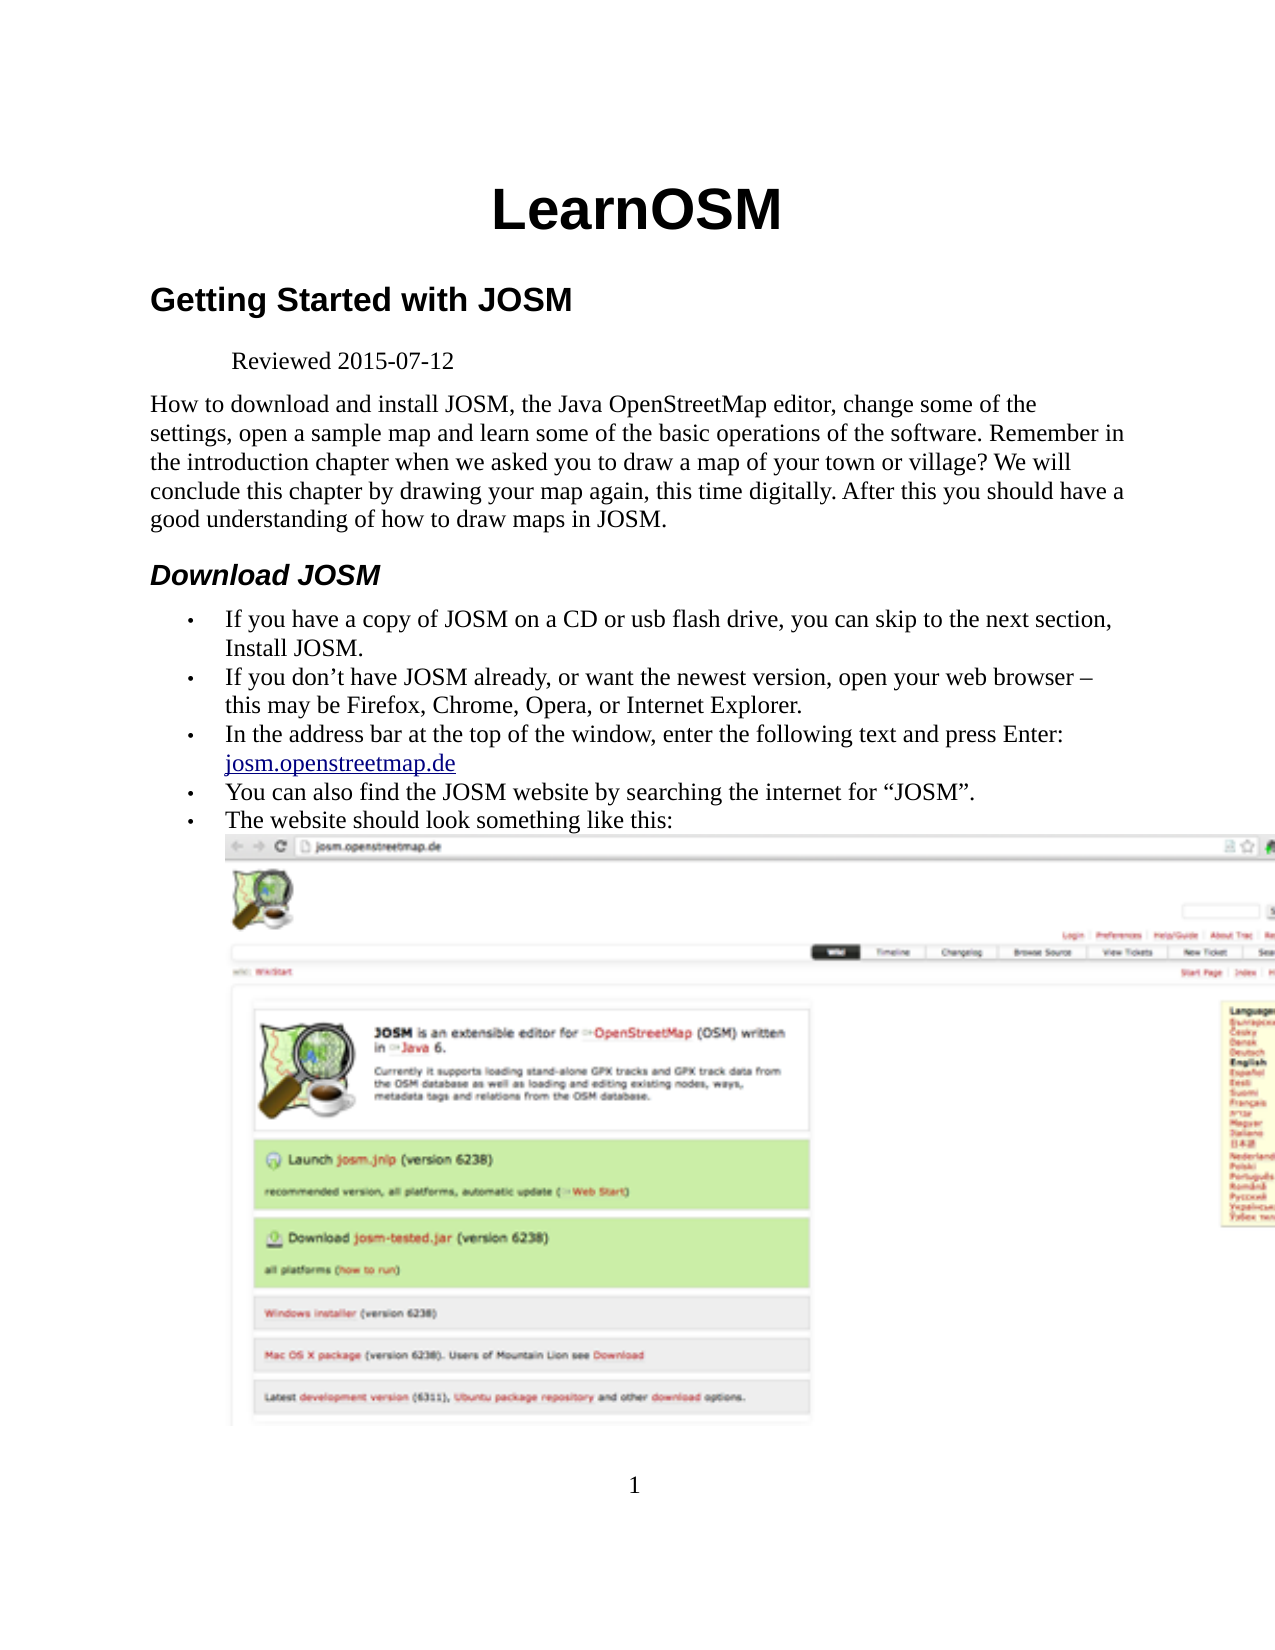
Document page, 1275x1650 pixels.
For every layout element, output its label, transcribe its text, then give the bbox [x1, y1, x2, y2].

list You can also find the JOSM website by searching the internet for “JOSM”. [187, 777, 1125, 806]
text Reviewed 2015-07-12 [225, 346, 1125, 374]
picture [225, 834, 1275, 1426]
subtitle Getting Started with JOSM [150, 279, 1125, 318]
list In the address bar at the top of the window, enter the following text and press Enter: josm.openstreetmap.de [187, 719, 1125, 777]
title LearnOSM [150, 175, 1125, 242]
text How to download and install JOSM, the Java OpenStreetMap editor, change some of the settings, open a sample map and learn some of the basic operations of the software. Remember in the introduction chapter when we asked you to draw a map of your town or village? We will conclude this chapter by drawing your map again, this time digitally. After this you should have a good understanding of how to draw maps in JOSM. [150, 389, 1125, 533]
list If you don’t have JOSM already, or want the newest version, open your web browser – this may be Firefox, Chrome, Opera, or Internet Explorer. [187, 662, 1125, 719]
list The website should look something like this: [187, 806, 1125, 834]
subtitle Download JOSM [150, 558, 1125, 592]
list If you have a copy of JOSM on a CD or usb flash drive, you can skip to the next section, Install JOSM. [187, 604, 1125, 662]
